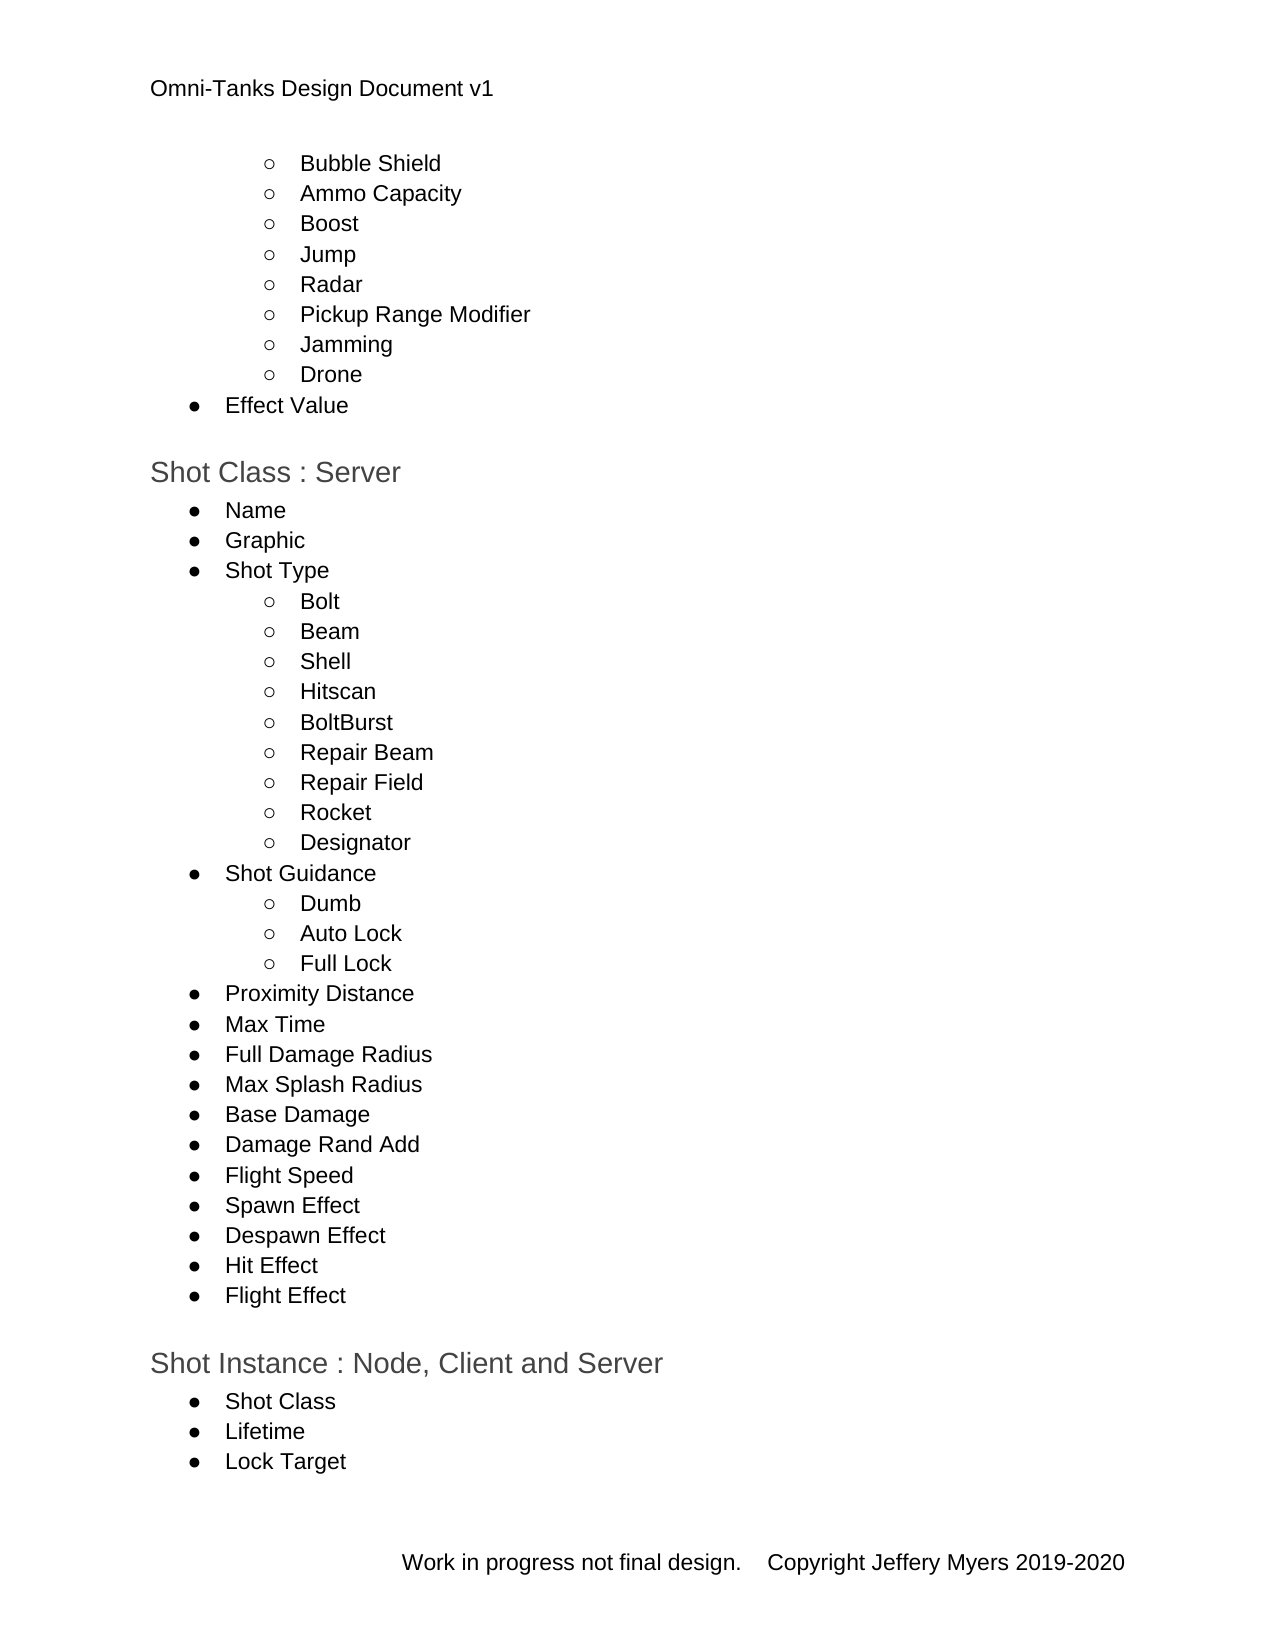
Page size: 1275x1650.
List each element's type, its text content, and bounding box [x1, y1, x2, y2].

list Repair Beam [262, 739, 1125, 765]
list Drone [262, 361, 1125, 388]
list Effect Value [187, 392, 1125, 418]
list Hitscan [262, 678, 1125, 705]
list Beam [262, 618, 1125, 644]
list Base Damage [187, 1101, 1125, 1128]
list Jamming [262, 331, 1125, 358]
list Designator [262, 829, 1125, 856]
list Despawn Effect [187, 1222, 1125, 1248]
list Shot Type [187, 557, 1125, 584]
list Full Lock [262, 950, 1125, 977]
list Bolt [262, 588, 1125, 614]
list Lock Target [187, 1448, 1125, 1475]
subtitle Shot Class : Server [150, 455, 1125, 489]
list Rocket [262, 799, 1125, 826]
list Jump [262, 241, 1125, 267]
list Graphic [187, 527, 1125, 554]
list Proximity Distance [187, 980, 1125, 1007]
list Shell [262, 648, 1125, 674]
list Auto Lock [262, 920, 1125, 946]
list Max Time [187, 1011, 1125, 1037]
list Pickup Range Modifier [262, 301, 1125, 327]
subtitle Shot Instance : Node, Client and Server [150, 1346, 1125, 1379]
list Boost [262, 210, 1125, 237]
list Hit Effect [187, 1252, 1125, 1279]
list Ammo Capacity [262, 180, 1125, 207]
list Flight Effect [187, 1282, 1125, 1309]
list Repair Field [262, 769, 1125, 795]
list Flight Speed [187, 1162, 1125, 1188]
list Shot Class [187, 1388, 1125, 1414]
list Damage Rand Add [187, 1131, 1125, 1158]
list Bubble Shield [262, 150, 1125, 176]
list Max Splash Radius [187, 1071, 1125, 1097]
list Radar [262, 271, 1125, 297]
list Full Damage Radius [187, 1041, 1125, 1067]
list Dumb [262, 890, 1125, 916]
list Shot Guidance [187, 859, 1125, 886]
list Name [187, 497, 1125, 523]
list Lifetime [187, 1418, 1125, 1444]
list BoltBurst [262, 708, 1125, 735]
list Spawn Effect [187, 1192, 1125, 1218]
